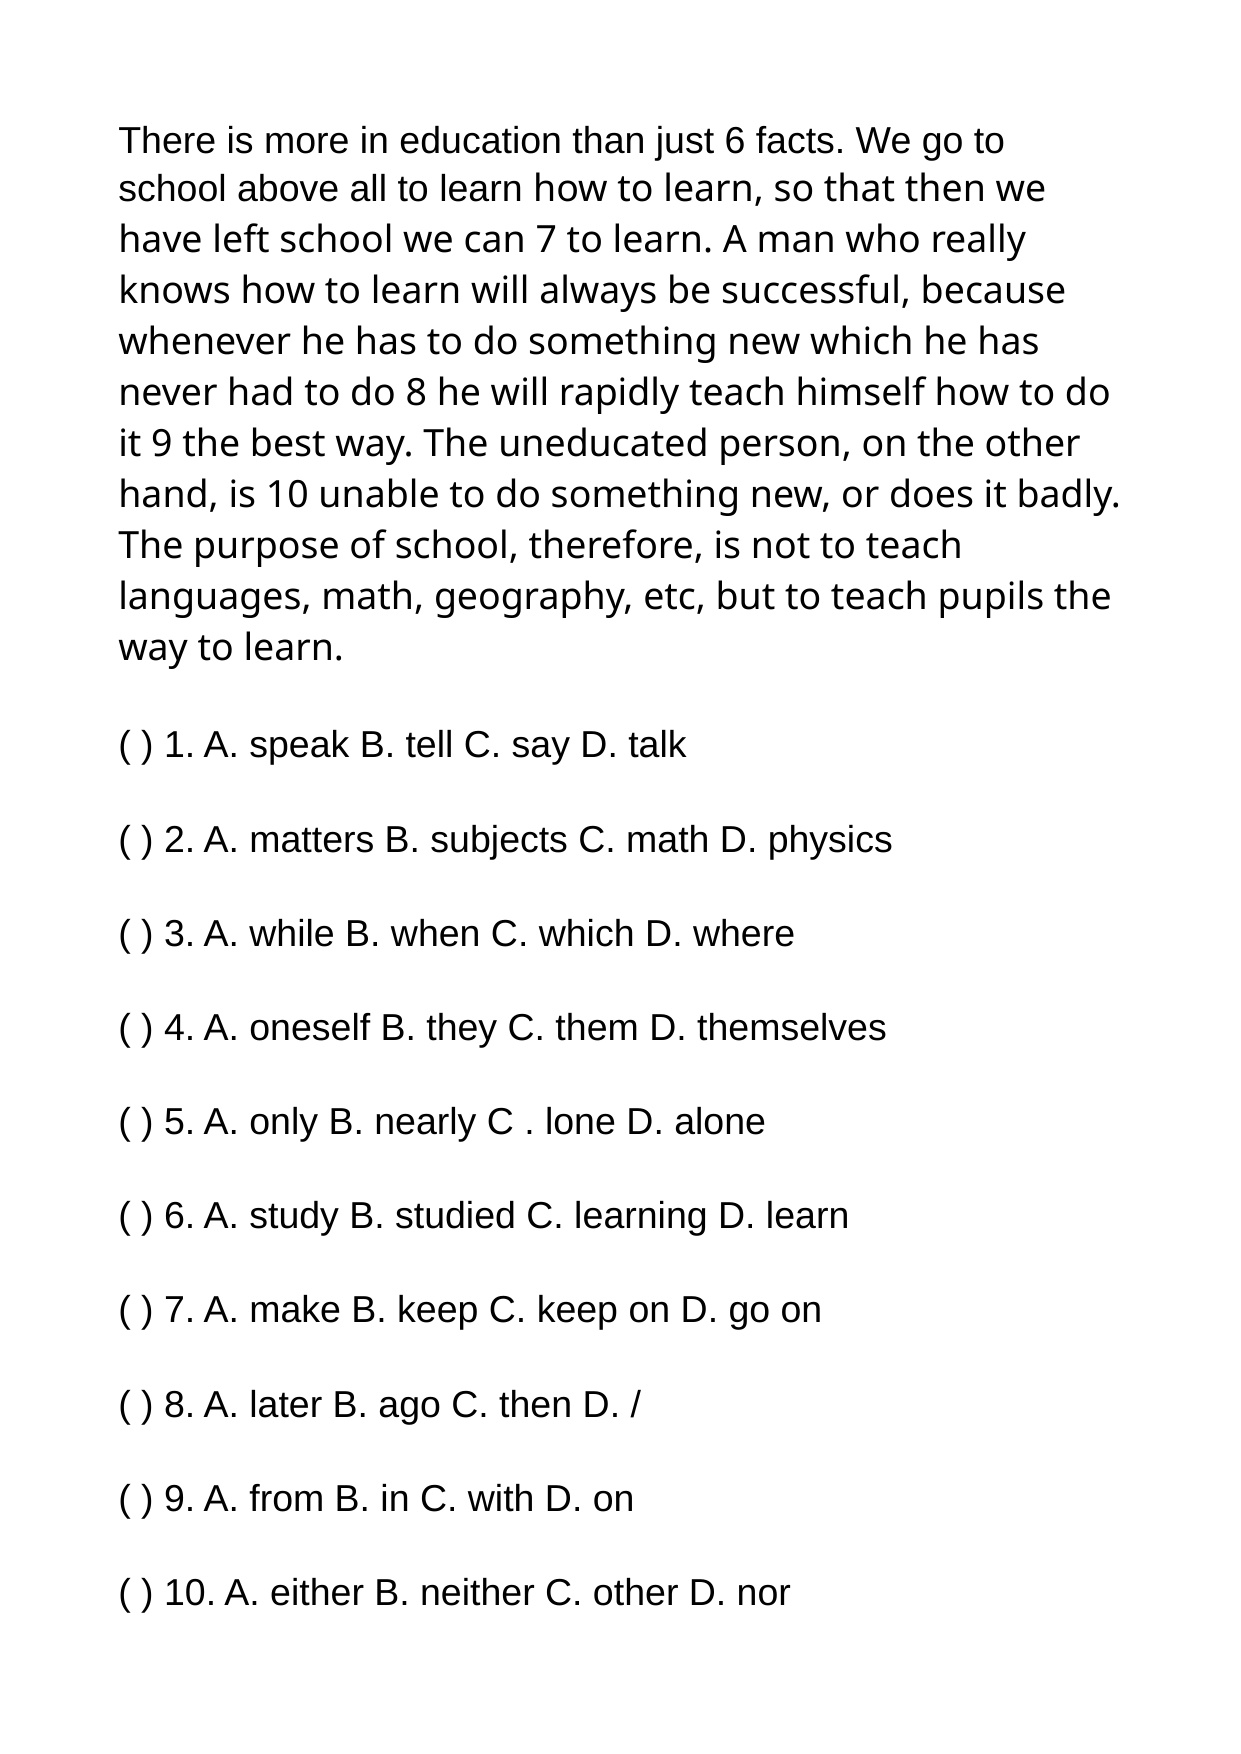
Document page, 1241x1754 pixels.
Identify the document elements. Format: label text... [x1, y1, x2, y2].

text ( ) 8. A. later B. ago C. then D. / [118, 1382, 1122, 1425]
text ( ) 6. A. study B. studied C. learning D. learn [118, 1193, 1122, 1237]
text ( ) 7. A. make B. keep C. keep on D. go on [118, 1288, 1122, 1331]
text ( ) 1. A. speak B. tell C. say D. talk [118, 723, 1122, 766]
text ( ) 10. A. either B. neither C. other D. nor [118, 1570, 1122, 1613]
text ( ) 5. A. only B. nearly C . lone D. alone [118, 1099, 1122, 1142]
text ( ) 4. A. oneself B. they C. them D. themselves [118, 1005, 1122, 1048]
text ( ) 2. A. matters B. subjects C. math D. physics [118, 817, 1122, 860]
text There is more in education than just 6 facts. We go to school above all to learn how to learn, so that then we have left school we can 7 to learn. A man who really knows how to learn will always be successful, because whenever he has to do something new which he has never had to do 8 he will rapidly teach himself how to do it 9 the best way. The uneducated person, on the other hand, is 10 unable to do something new, or does it badly. The purpose of school, therefore, is not to teach languages, math, geography, etc, but to teach pupils the way to learn. [118, 118, 1122, 672]
text ( ) 9. A. from B. in C. with D. on [118, 1476, 1122, 1519]
text ( ) 3. A. while B. when C. which D. where [118, 911, 1122, 954]
